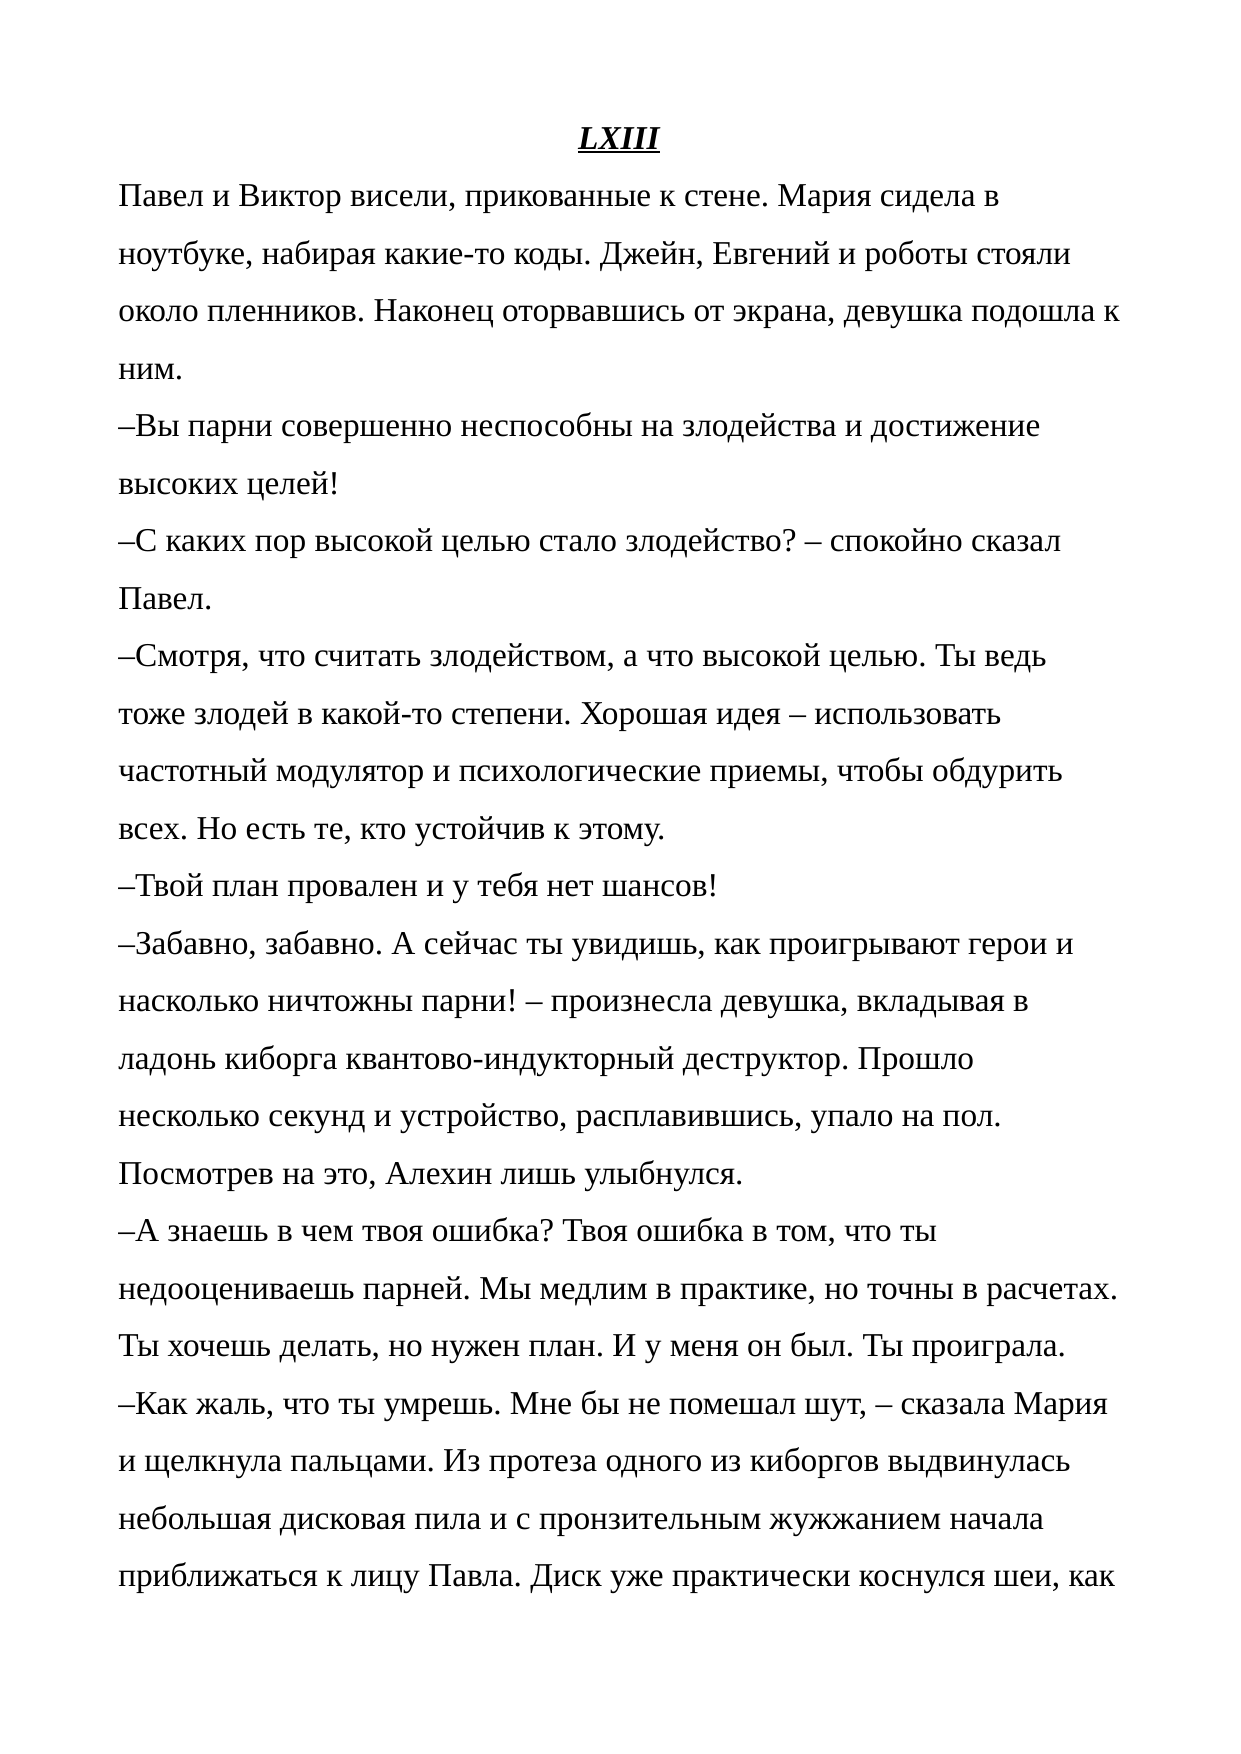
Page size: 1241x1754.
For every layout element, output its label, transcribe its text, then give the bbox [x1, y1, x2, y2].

text –Вы парни совершенно неспособны на злодейства и достижение высоких целей! [118, 406, 1122, 501]
text –С каких пор высокой целью стало злодейство? – спокойно сказал Павел. [118, 521, 1122, 616]
text –Твой план провален и у тебя нет шансов! [118, 866, 1122, 904]
text Павел и Виктор висели, прикованные к стене. Мария сидела в ноутбуке, набирая какие-то коды. Джейн, Евгений и роботы стояли около пленников. Наконец оторвавшись от экрана, девушка подошла к ним. [118, 176, 1122, 386]
text –Смотря, что считать злодейством, а что высокой целью. Ты ведь тоже злодей в какой-то степени. Хорошая идея – использовать частотный модулятор и психологические приемы, чтобы обдурить всех. Но есть те, кто устойчив к этому. [118, 636, 1122, 846]
text –Забавно, забавно. А сейчас ты увидишь, как проигрывают герои и насколько ничтожны парни! – произнесла девушка, вкладывая в ладонь киборга квантово-индукторный деструктор. Прошло несколько секунд и устройство, расплавившись, упало на пол. Посмотрев на это, Алехин лишь улыбнулся. [118, 923, 1122, 1191]
text –А знаешь в чем твоя ошибка? Твоя ошибка в том, что ты недооцениваешь парней. Мы медлим в практике, но точны в расчетах. Ты хочешь делать, но нужен план. И у меня он был. Ты проиграла. [118, 1211, 1122, 1364]
text LXIII [118, 118, 1122, 156]
text –Как жаль, что ты умрешь. Мне бы не помешал шут, – сказала Мария и щелкнула пальцами. Из протеза одного из киборгов выдвинулась небольшая дисковая пила и с пронзительным жужжанием начала приближаться к лицу Павла. Диск уже практически коснулся шеи, как [118, 1383, 1122, 1594]
